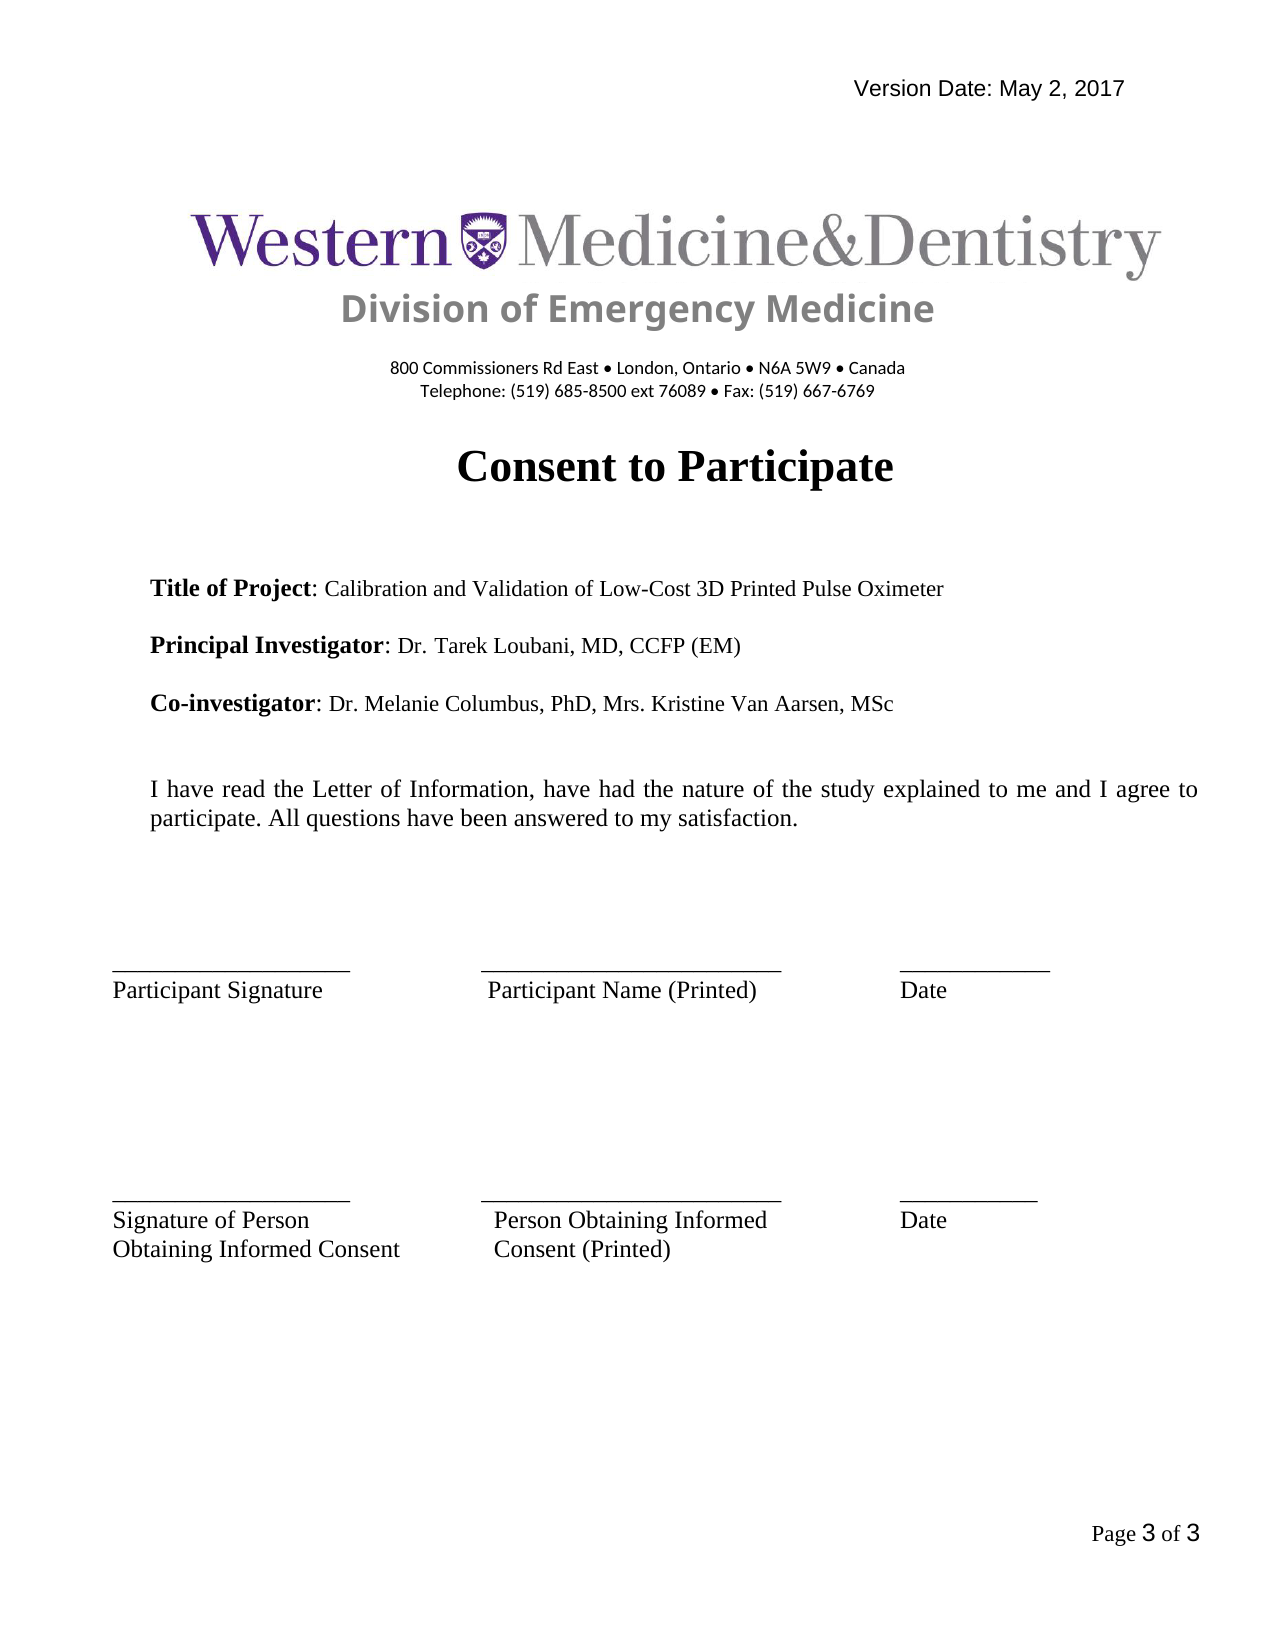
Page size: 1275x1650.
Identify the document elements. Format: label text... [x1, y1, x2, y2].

text Co-investigator: Dr. Melanie Columbus, PhD, Mrs. Kristine Van Aarsen, MSc [150, 688, 1200, 716]
text Signature of Person Person Obtaining Informed Date [75, 1205, 1237, 1234]
text Consent to Participate [150, 438, 1200, 491]
text Principal Investigator: Dr. Tarek Loubani, MD, CCFP (EM) [150, 630, 1200, 659]
text Obtaining Informed Consent Consent (Printed) [75, 1234, 1237, 1263]
text Title of Project: Calibration and Validation of Low-Cost 3D Printed Pulse Oximeter [150, 573, 1200, 601]
text ___________________ ________________________ ____________ [75, 946, 1237, 975]
text ___________________ ________________________ ___________ [75, 1176, 1237, 1205]
text Participant Signature Participant Name (Printed) Date [75, 975, 1237, 1004]
text Division of Emergency Medicine [150, 282, 1125, 333]
text I have read the Letter of Information, have had the nature of the study explained to me and I agree to participate. All questions have been answered to my satisfaction. [150, 774, 1200, 831]
